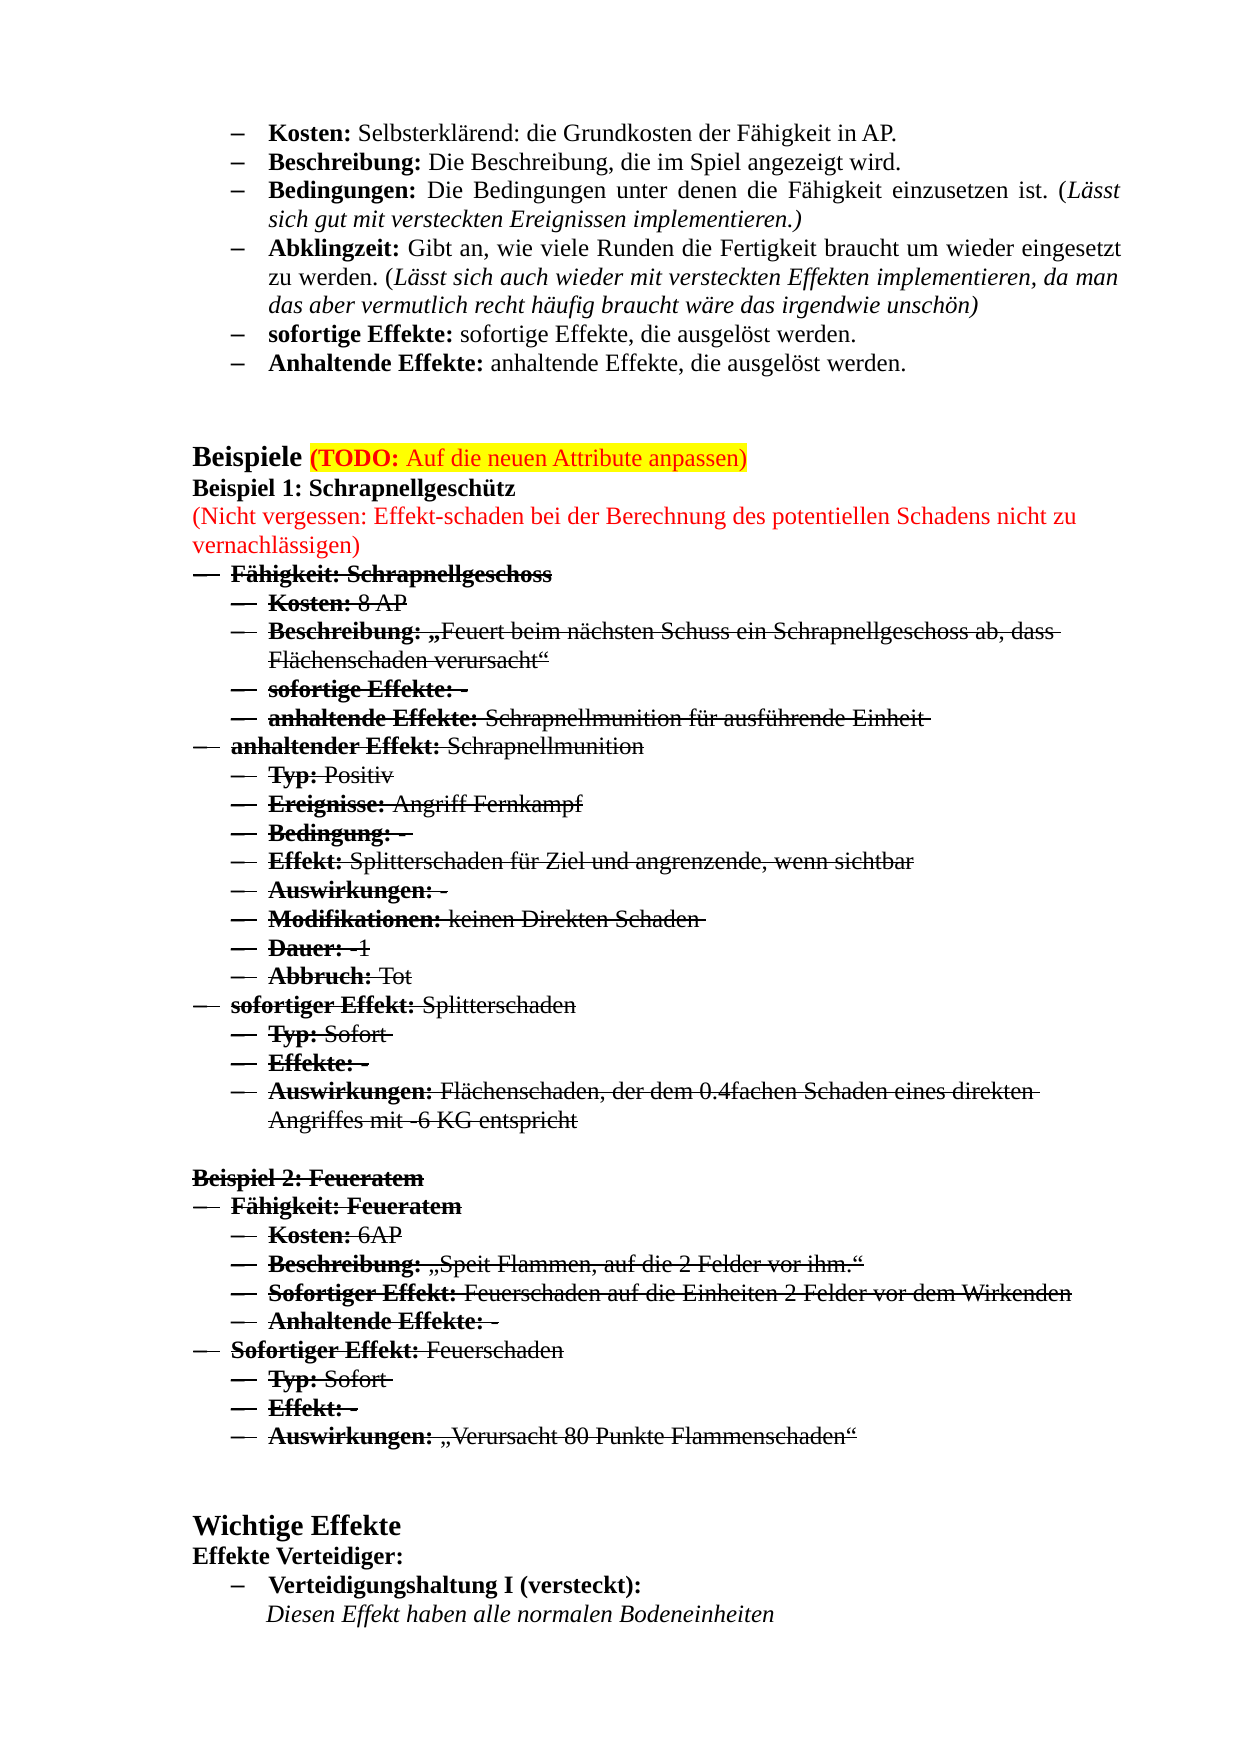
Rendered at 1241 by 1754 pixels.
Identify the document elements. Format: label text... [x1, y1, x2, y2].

list Beschreibung: Die Beschreibung, die im Spiel angezeigt wird. [231, 147, 1122, 176]
list Anhaltende Effekte: anhaltende Effekte, die ausgelöst werden. [231, 348, 1122, 377]
list Beschreibung: „Speit Flammen, auf die 2 Felder vor ihm.“ [231, 1249, 1122, 1278]
list Fähigkeit: Schrapnellgeschoss [193, 559, 1122, 588]
text Beispiele (TODO: Auf die neuen Attribute anpassen) [118, 439, 1122, 473]
text Effekte Verteidiger: [118, 1541, 1122, 1570]
list Typ: Sofort [231, 1019, 1122, 1048]
list Sofortiger Effekt: Feuerschaden auf die Einheiten 2 Felder vor dem Wirkenden [231, 1278, 1122, 1306]
list anhaltender Effekt: Schrapnellmunition [193, 731, 1122, 760]
list Sofortiger Effekt: Feuerschaden [193, 1335, 1122, 1364]
list Dauer: -1 [231, 933, 1122, 961]
list Auswirkungen: - [231, 875, 1122, 904]
list Beschreibung: „Feuert beim nächsten Schuss ein Schrapnellgeschoss ab, dass Flächenschaden verursacht“ [231, 616, 1122, 674]
list anhaltende Effekte: Schrapnellmunition für ausführende Einheit [231, 703, 1122, 731]
list Effekte: - [231, 1048, 1122, 1076]
list sofortiger Effekt: Splitterschaden [193, 990, 1122, 1019]
list Kosten: Selbsterklärend: die Grundkosten der Fähigkeit in AP. [231, 118, 1122, 147]
text Diesen Effekt haben alle normalen Bodeneinheiten [118, 1599, 1122, 1627]
list Kosten: 6AP [231, 1220, 1122, 1249]
list Kosten: 8 AP [231, 588, 1122, 616]
list Typ: Sofort [231, 1364, 1122, 1393]
list Typ: Positiv [231, 760, 1122, 789]
list Modifikationen: keinen Direkten Schaden [231, 904, 1122, 933]
list Auswirkungen: Flächenschaden, der dem 0.4fachen Schaden eines direkten Angriffes mit -6 KG entspricht [231, 1076, 1122, 1134]
list sofortige Effekte: - [231, 674, 1122, 703]
list Fähigkeit: Feueratem [193, 1191, 1122, 1220]
list Abbruch: Tot [231, 961, 1122, 990]
list Anhaltende Effekte: - [231, 1306, 1122, 1335]
list Abklingzeit: Gibt an, wie viele Runden die Fertigkeit braucht um wieder eingesetzt zu werden. (Lässt sich auch wieder mit versteckten Effekten implementieren, da man das aber vermutlich recht häufig braucht wäre das irgendwie unschön) [231, 233, 1122, 319]
text Wichtige Effekte [118, 1508, 1122, 1541]
list sofortige Effekte: sofortige Effekte, die ausgelöst werden. [231, 319, 1122, 348]
text Beispiel 2: Feueratem [118, 1163, 1122, 1191]
list Ereignisse: Angriff Fernkampf [231, 789, 1122, 818]
list Effekt: - [231, 1393, 1122, 1421]
list Effekt: Splitterschaden für Ziel und angrenzende, wenn sichtbar [231, 846, 1122, 875]
text (Nicht vergessen: Effekt-schaden bei der Berechnung des potentiellen Schadens nicht zu vernachlässigen) [118, 501, 1122, 559]
list Verteidigungshaltung I (versteckt): [231, 1570, 1122, 1599]
list Bedingung: - [231, 818, 1122, 846]
list Bedingungen: Die Bedingungen unter denen die Fähigkeit einzusetzen ist. (Lässt sich gut mit versteckten Ereignissen implementieren.) [231, 176, 1122, 233]
text Beispiel 1: Schrapnellgeschütz [118, 473, 1122, 501]
list Auswirkungen: „Verursacht 80 Punkte Flammenschaden“ [231, 1421, 1122, 1450]
